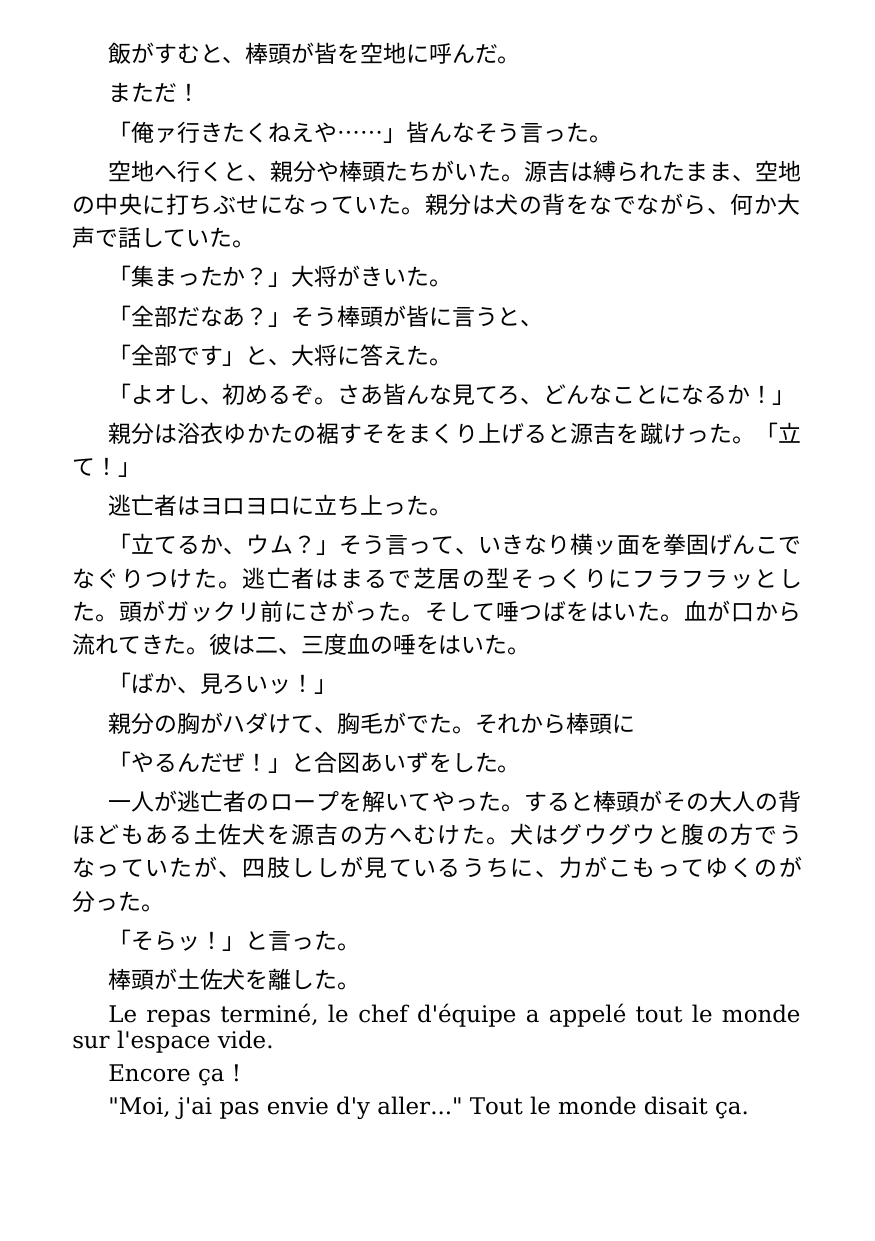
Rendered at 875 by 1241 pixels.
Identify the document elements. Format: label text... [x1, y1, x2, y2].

text 「よオし、初めるぞ。さあ皆んな見てろ、どんなことになるか！」 [72, 377, 802, 410]
text 親分は浴衣ゆかたの裾すそをまくり上げると源吉を蹴けった。「立て！」 [72, 416, 802, 482]
text 一人が逃亡者のロープを解いてやった。すると棒頭がその大人の背ほどもある土佐犬を源吉の方へむけた。犬はグウグウと腹の方でうなっていたが、四肢ししが見ているうちに、力がこもってゆくのが分った。 [72, 784, 802, 917]
text 「ばか、見ろいッ！」 [72, 666, 802, 699]
text 空地へ行くと、親分や棒頭たちがいた。源吉は縛られたまま、空地の中央に打ちぶせになっていた。親分は犬の背をなでながら、何か大声で話していた。 [72, 153, 802, 253]
text 「全部だなあ？」そう棒頭が皆に言うと、 [72, 298, 802, 332]
text "Moi, j'ai pas envie d'y aller..." Tout le monde disait ça. [72, 1093, 802, 1119]
text 「立てるか、ウム？」そう言って、いきなり横ッ面を拳固げんこでなぐりつけた。逃亡者はまるで芝居の型そっくりにフラフラッとした。頭がガックリ前にさがった。そして唾つばをはいた。血が口から流れてきた。彼は二、三度血の唾をはいた。 [72, 527, 802, 660]
text Le repas terminé, le chef d'équipe a appelé tout le monde sur l'espace vide. [72, 1001, 802, 1054]
text Encore ça ! [72, 1060, 802, 1087]
text 逃亡者はヨロヨロに立ち上った。 [72, 488, 802, 521]
text 「全部です」と、大将に答えた。 [72, 337, 802, 371]
text 「やるんだぜ！」と合図あいずをした。 [72, 744, 802, 778]
text 「俺ァ行きたくねえや……」皆んなそう言った。 [72, 114, 802, 148]
text 「集まったか？」大将がきいた。 [72, 259, 802, 292]
text 親分の胸がハダけて、胸毛がでた。それから棒頭に [72, 705, 802, 739]
text 飯がすむと、棒頭が皆を空地に呼んだ。 [72, 36, 802, 69]
text 「そらッ！」と言った。 [72, 923, 802, 956]
text まただ！ [72, 75, 802, 108]
text 棒頭が土佐犬を離した。 [72, 962, 802, 995]
